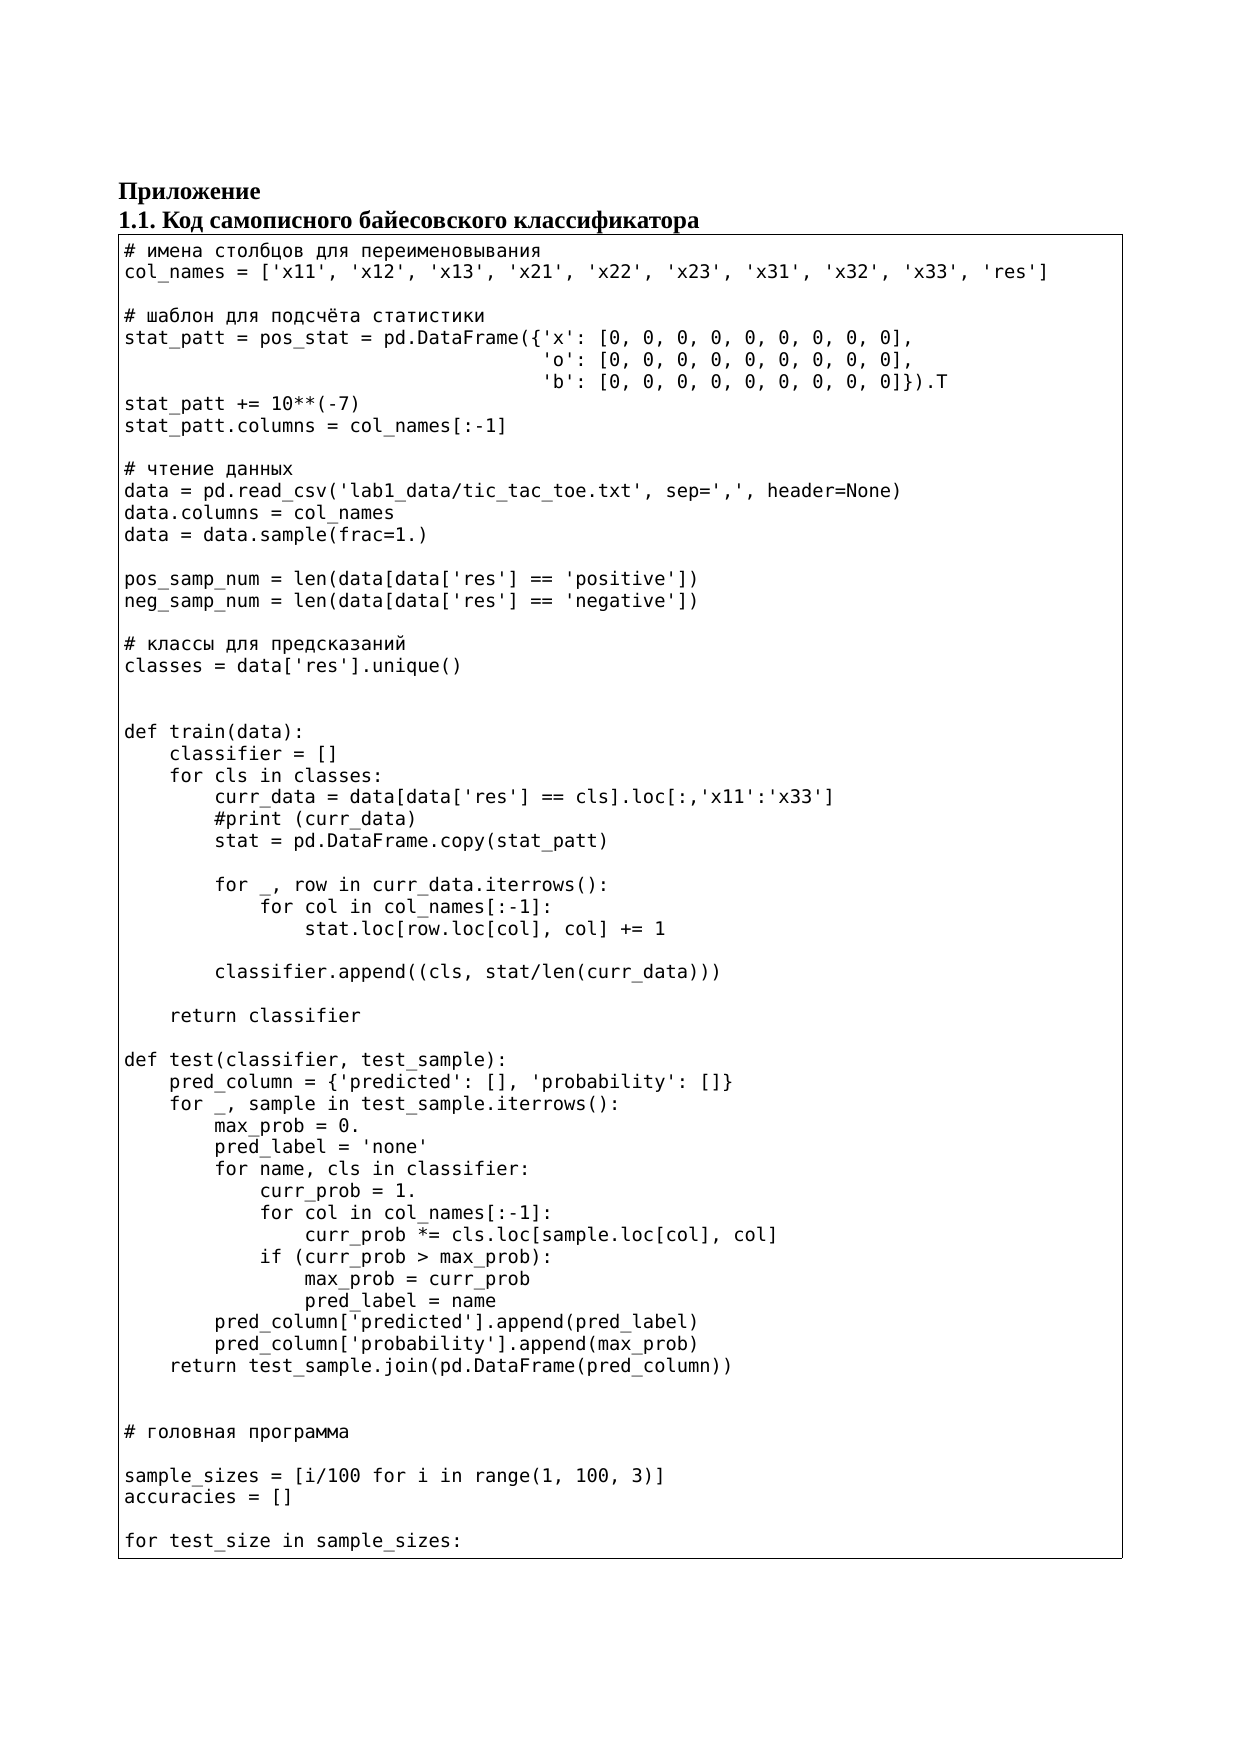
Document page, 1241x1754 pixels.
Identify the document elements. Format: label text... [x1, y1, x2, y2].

text 1.1. Код самописного байесовского классификатора [118, 205, 1122, 234]
text Приложение [118, 176, 1122, 205]
table_header # имена столбцов для переименовывания col_names = ['x11', 'x12', 'x13', 'x21', 'x22', 'x23', 'x31', 'x32', 'x33', 'res'] # шаблон для подсчёта статистики stat_patt = pos_stat = pd.DataFrame({'x': [0, 0, 0, 0, 0, 0, 0, 0, 0], 'o': [0, 0, 0, 0, 0, 0, 0, 0, 0], 'b': [0, 0, 0, 0, 0, 0, 0, 0, 0]}).T stat_patt += 10**(-7) stat_patt.columns = col_names[:-1] # чтение данных data = pd.read_csv('lab1_data/tic_tac_toe.txt', sep=',', header=None) data.columns = col_names data = data.sample(frac=1.) pos_samp_num = len(data[data['res'] == 'positive']) neg_samp_num = len(data[data['res'] == 'negative']) # классы для предсказаний classes = data['res'].unique() def train(data): classifier = [] for cls in classes: curr_data = data[data['res'] == cls].loc[:,'x11':'x33'] #print (curr_data) stat = pd.DataFrame.copy(stat_patt) for _, row in curr_data.iterrows(): for col in col_names[:-1]: stat.loc[row.loc[col], col] += 1 classifier.append((cls, stat/len(curr_data))) return classifier def test(classifier, test_sample): pred_column = {'predicted': [], 'probability': []} for _, sample in test_sample.iterrows(): max_prob = 0. pred_label = 'none' for name, cls in classifier: curr_prob = 1. for col in col_names[:-1]: curr_prob *= cls.loc[sample.loc[col], col] if (curr_prob > max_prob): max_prob = curr_prob pred_label = name pred_column['predicted'].append(pred_label) pred_column['probability'].append(max_prob) return test_sample.join(pd.DataFrame(pred_column)) # головная программа sample_sizes = [i/100 for i in range(1, 100, 3)] accuracies = [] for test_size in sample_sizes: [119, 235, 1122, 1558]
